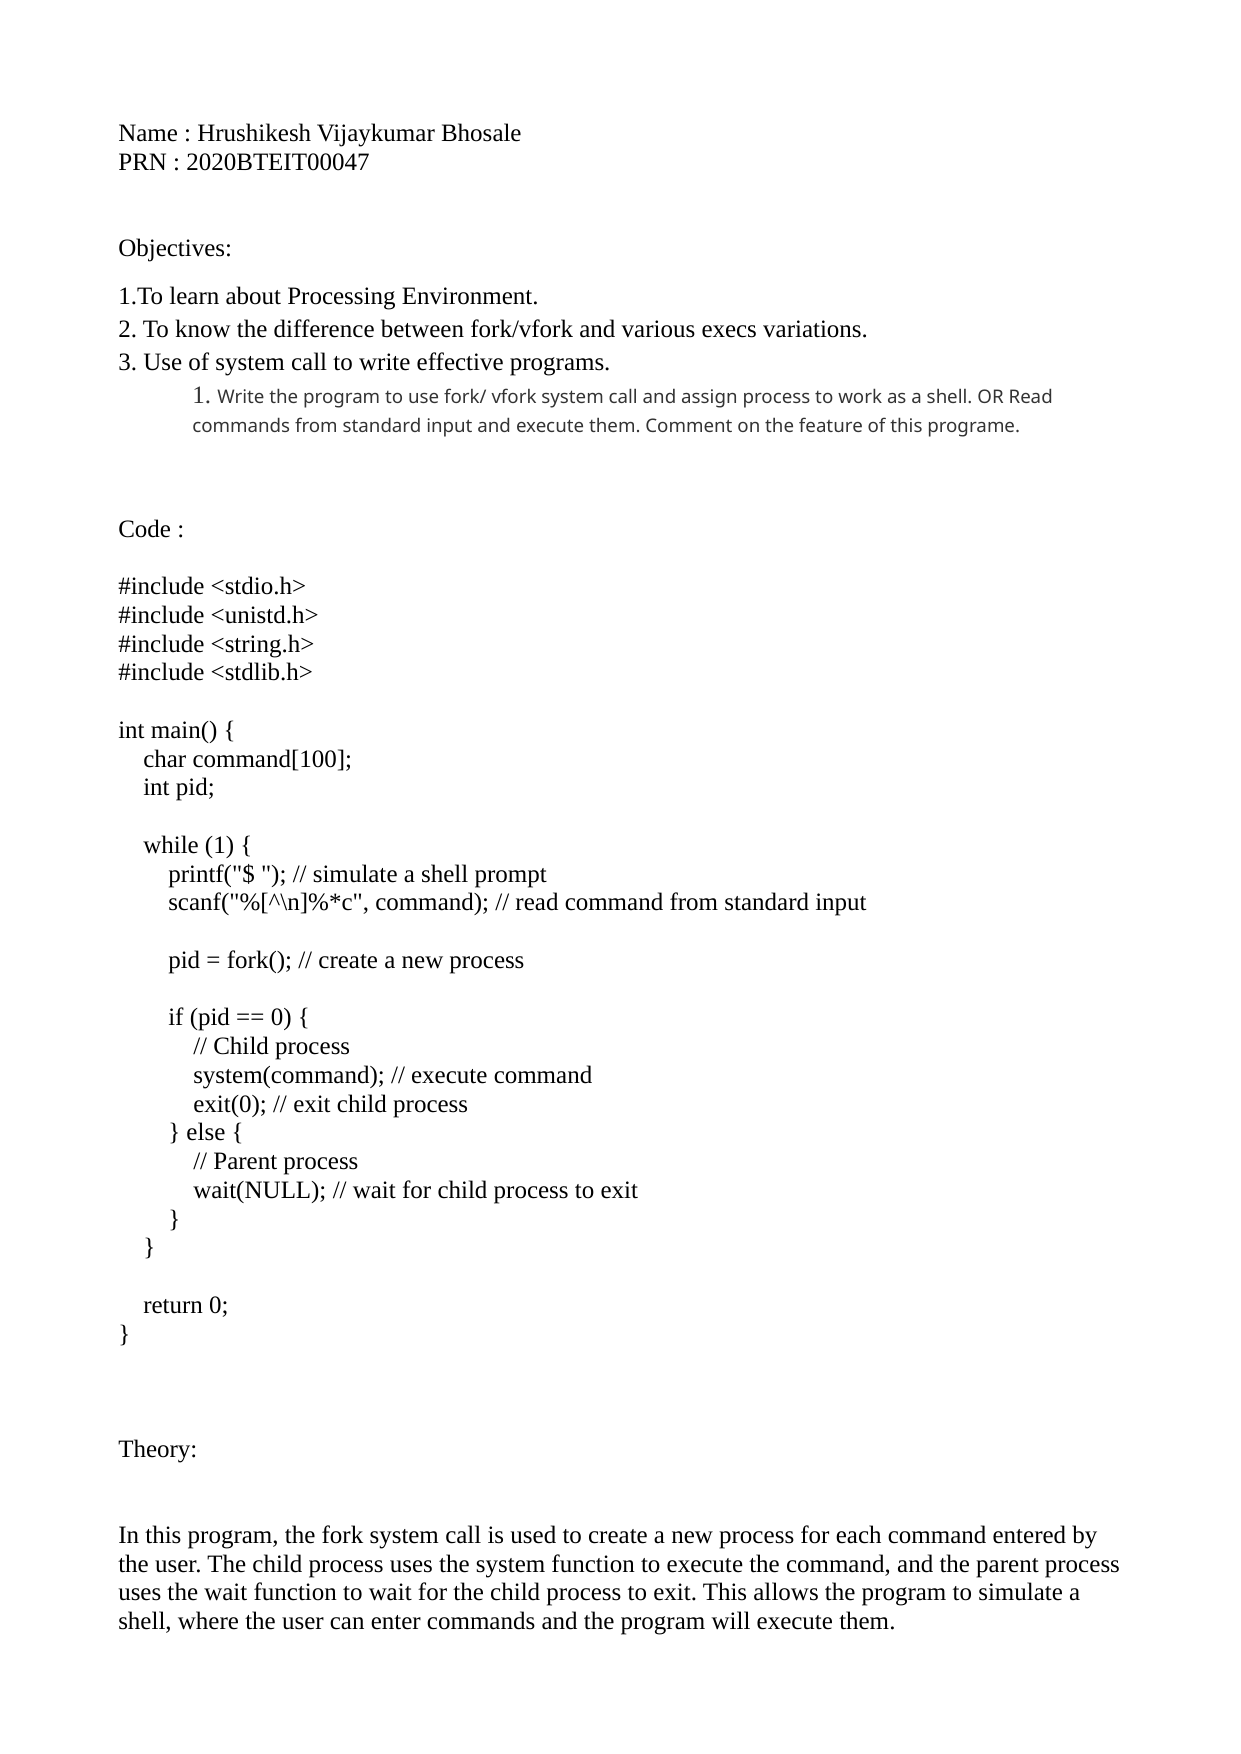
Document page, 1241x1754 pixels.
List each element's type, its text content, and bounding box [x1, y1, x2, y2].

text Objectives: [118, 233, 1122, 262]
text #include <unistd.h> [118, 600, 1122, 629]
text // Child process [118, 1031, 1122, 1060]
text In this program, the fork system call is used to create a new process for each command entered by the user. The child process uses the system function to execute the command, and the parent process uses the wait function to wait for the child process to exit. This allows the program to simulate a shell, where the user can enter commands and the program will execute them. [118, 1520, 1122, 1635]
text wait(NULL); // wait for child process to exit [118, 1175, 1122, 1204]
text } [118, 1232, 1122, 1261]
text PRN : 2020BTEIT00047 [118, 147, 1122, 176]
text int main() { [118, 715, 1122, 744]
text #include <stdlib.h> [118, 657, 1122, 686]
text } else { [118, 1117, 1122, 1146]
text char command[100]; [118, 744, 1122, 772]
text system(command); // execute command [118, 1060, 1122, 1089]
text printf("$ "); // simulate a shell prompt [118, 859, 1122, 887]
text 3. Use of system call to write effective programs. [118, 347, 1122, 376]
text pid = fork(); // create a new process [118, 945, 1122, 974]
text // Parent process [118, 1146, 1122, 1175]
text #include <string.h> [118, 629, 1122, 657]
text return 0; [118, 1290, 1122, 1319]
text } [118, 1204, 1122, 1232]
text } [118, 1319, 1122, 1347]
text Name : Hrushikesh Vijaykumar Bhosale [118, 118, 1122, 147]
text exit(0); // exit child process [118, 1089, 1122, 1117]
text while (1) { [118, 830, 1122, 859]
text int pid; [118, 772, 1122, 801]
text Theory: [118, 1434, 1122, 1462]
text Code : [118, 514, 1122, 542]
text if (pid == 0) { [118, 1002, 1122, 1031]
text 1.To learn about Processing Environment. [118, 281, 1122, 309]
text #include <stdio.h> [118, 571, 1122, 600]
list Write the program to use fork/ vfork system call and assign process to work as a shell. OR Read commands from standard input and execute them. Comment on the feature of this programe. [118, 380, 1122, 438]
text 2. To know the difference between fork/vfork and various execs variations. [118, 314, 1122, 342]
text scanf("%[^\n]%*c", command); // read command from standard input [118, 887, 1122, 916]
